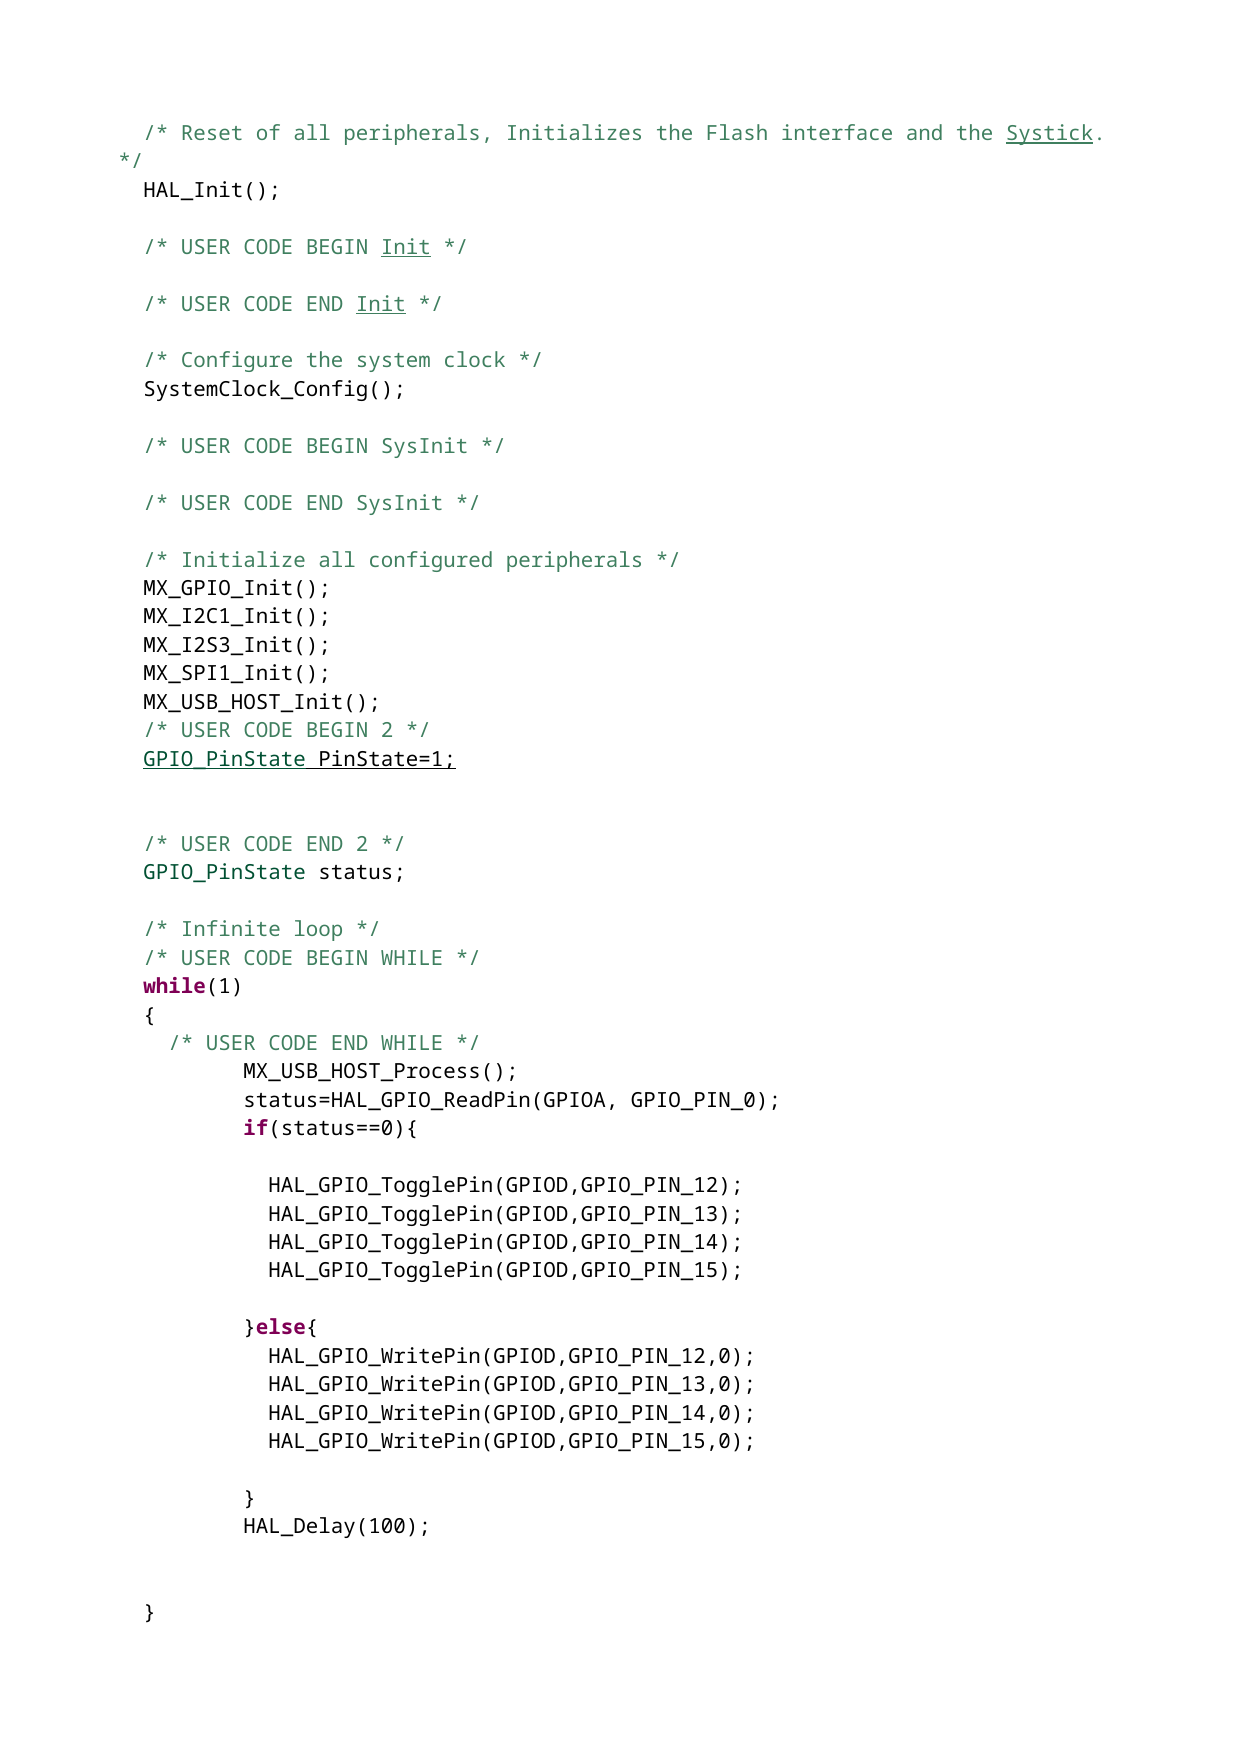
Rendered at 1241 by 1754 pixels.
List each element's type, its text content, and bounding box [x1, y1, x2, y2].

text /* USER CODE END 2 */ [118, 829, 1122, 857]
text /* Reset of all peripherals, Initializes the Flash interface and the Systick. */ [118, 118, 1122, 175]
text /* USER CODE END Init */ [118, 289, 1122, 317]
text /* Configure the system clock */ [118, 346, 1122, 374]
text HAL_GPIO_WritePin(GPIOD,GPIO_PIN_15,0); [118, 1426, 1122, 1455]
text if(status==0){ [118, 1113, 1122, 1142]
text HAL_GPIO_WritePin(GPIOD,GPIO_PIN_14,0); [118, 1398, 1122, 1426]
text /* USER CODE END SysInit */ [118, 488, 1122, 516]
text /* USER CODE BEGIN 2 */ [118, 715, 1122, 744]
text { [118, 1000, 1122, 1028]
text MX_SPI1_Init(); [118, 658, 1122, 687]
text /* Initialize all configured peripherals */ [118, 545, 1122, 573]
text MX_USB_HOST_Init(); [118, 687, 1122, 715]
text while(1) [118, 971, 1122, 1000]
text status=HAL_GPIO_ReadPin(GPIOA, GPIO_PIN_0); [118, 1085, 1122, 1113]
text HAL_GPIO_TogglePin(GPIOD,GPIO_PIN_12); [118, 1170, 1122, 1199]
text } [118, 1483, 1122, 1512]
text HAL_GPIO_WritePin(GPIOD,GPIO_PIN_12,0); [118, 1341, 1122, 1369]
text /* USER CODE BEGIN SysInit */ [118, 431, 1122, 459]
text MX_GPIO_Init(); [118, 573, 1122, 602]
text /* Infinite loop */ [118, 914, 1122, 943]
text HAL_GPIO_WritePin(GPIOD,GPIO_PIN_13,0); [118, 1369, 1122, 1398]
text HAL_GPIO_TogglePin(GPIOD,GPIO_PIN_14); [118, 1227, 1122, 1256]
text GPIO_PinState PinState=1; [118, 744, 1122, 772]
text /* USER CODE BEGIN WHILE */ [118, 943, 1122, 971]
text SystemClock_Config(); [118, 374, 1122, 402]
text GPIO_PinState status; [118, 857, 1122, 886]
text MX_I2S3_Init(); [118, 630, 1122, 658]
text }else{ [118, 1312, 1122, 1341]
text MX_USB_HOST_Process(); [118, 1057, 1122, 1085]
text } [118, 1597, 1122, 1625]
text /* USER CODE BEGIN Init */ [118, 232, 1122, 260]
text HAL_Delay(100); [118, 1512, 1122, 1540]
text HAL_GPIO_TogglePin(GPIOD,GPIO_PIN_15); [118, 1256, 1122, 1284]
text MX_I2C1_Init(); [118, 602, 1122, 630]
text HAL_GPIO_TogglePin(GPIOD,GPIO_PIN_13); [118, 1199, 1122, 1227]
text HAL_Init(); [118, 175, 1122, 203]
text /* USER CODE END WHILE */ [118, 1028, 1122, 1057]
